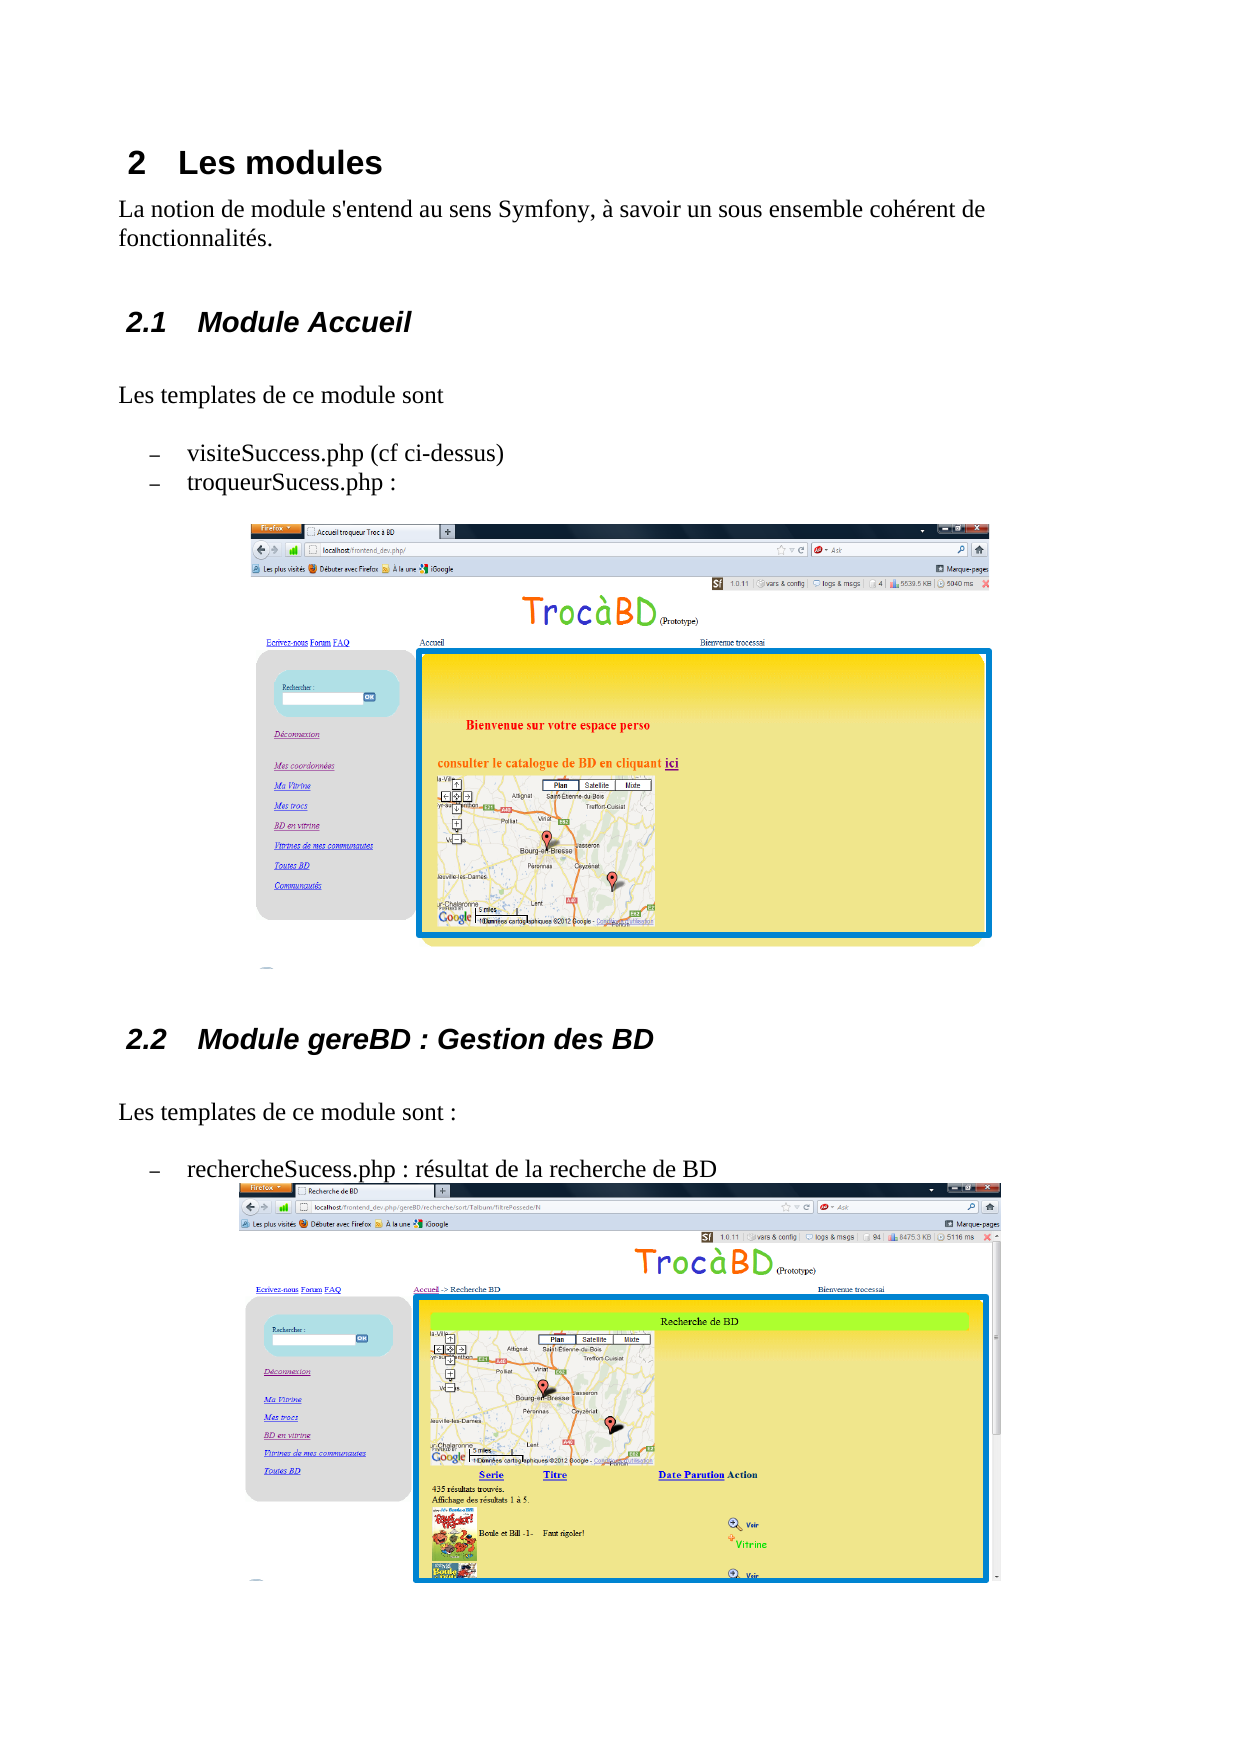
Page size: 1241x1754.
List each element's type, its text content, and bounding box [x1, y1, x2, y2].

text Les templates de ce module sont [118, 380, 1122, 409]
subtitle Module gereBD : Gestion des BD [118, 1022, 1122, 1056]
text Les templates de ce module sont : [118, 1097, 1122, 1126]
list visiteSuccess.php (cf ci-dessus) [149, 438, 1122, 467]
text La notion de module s'entend au sens Symfony, à savoir un sous ensemble cohérent de fonctionnalités. [118, 194, 1122, 252]
list troqueurSucess.php : [149, 467, 1122, 495]
picture [422, 654, 986, 932]
list rechercheSucess.php : résultat de la recherche de BD [149, 1154, 1122, 1183]
picture [239, 1183, 1001, 1581]
picture [250, 524, 990, 969]
subtitle Les modules [118, 143, 1122, 182]
subtitle Module Accueil [118, 306, 1122, 339]
picture [419, 1300, 983, 1578]
